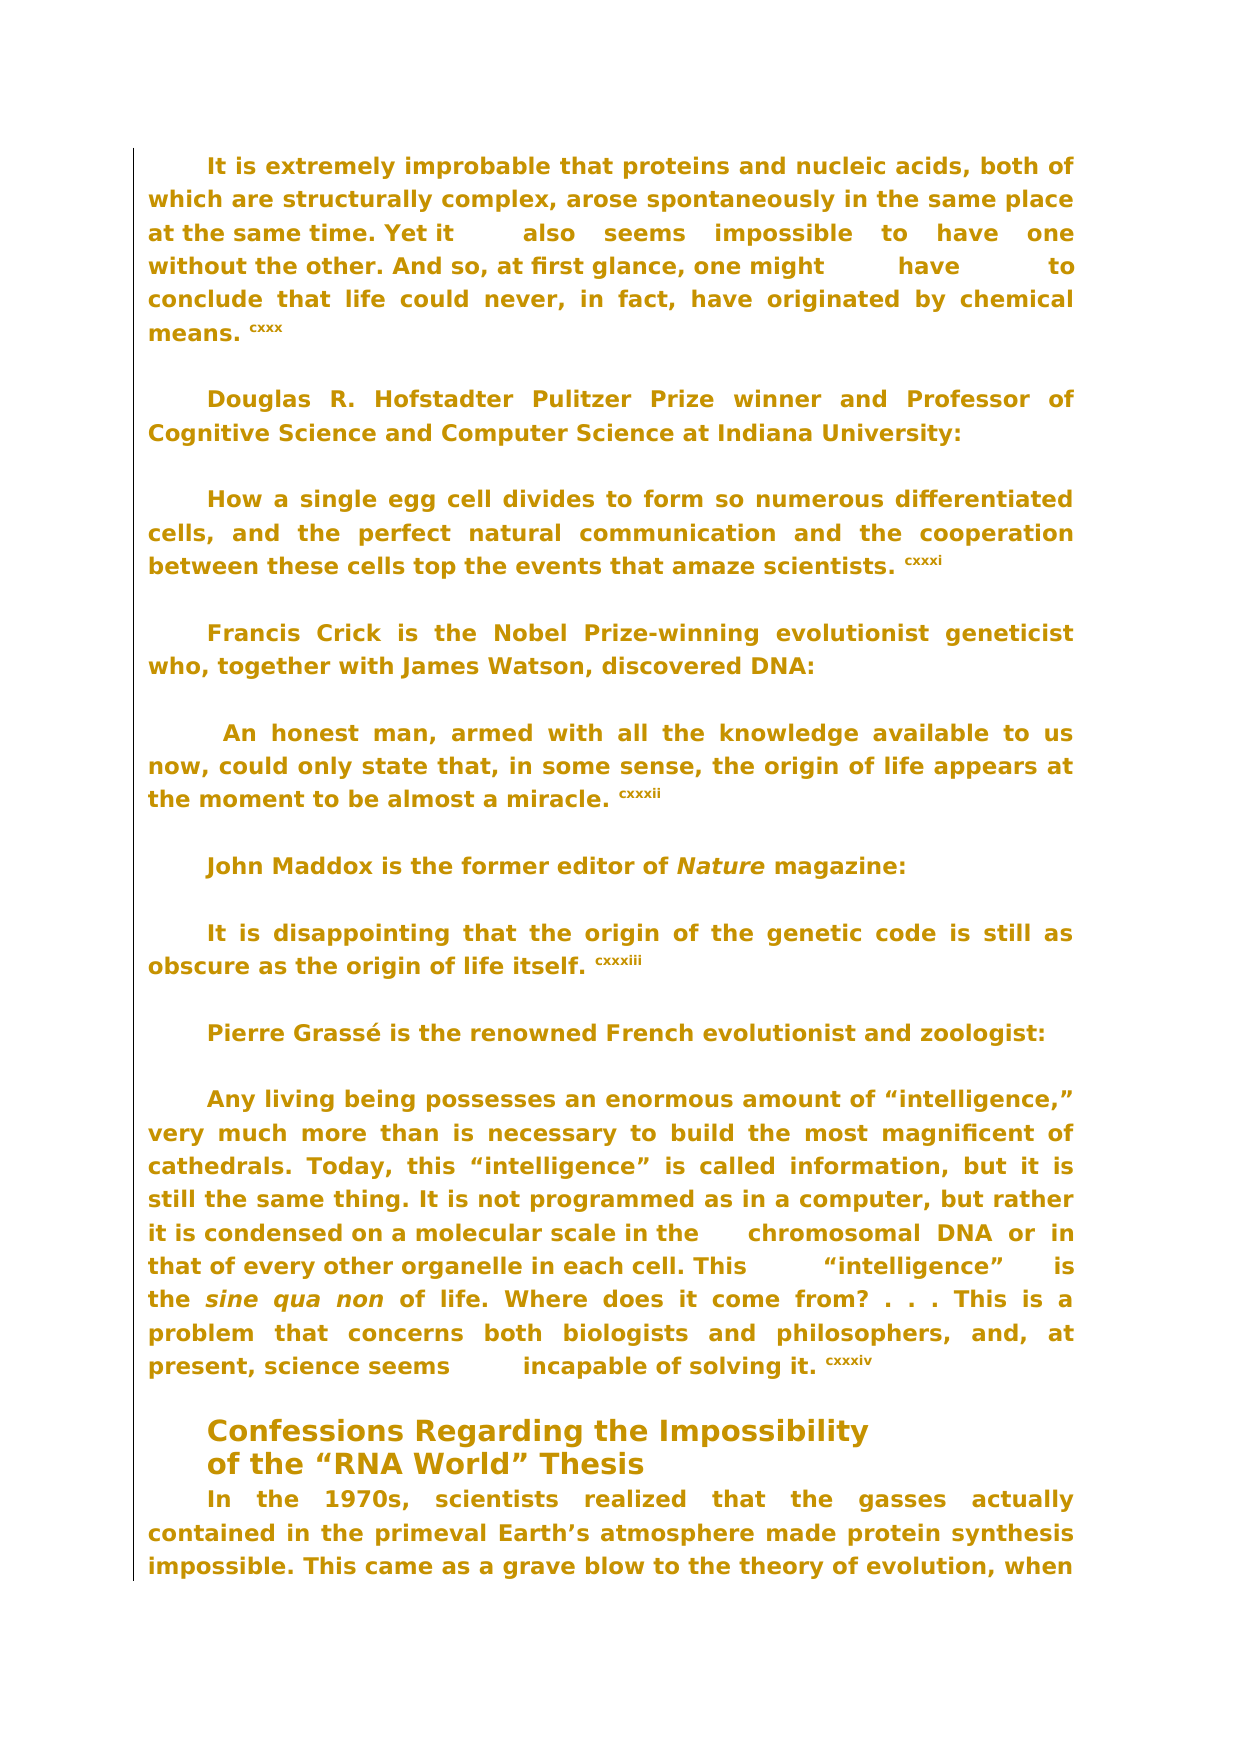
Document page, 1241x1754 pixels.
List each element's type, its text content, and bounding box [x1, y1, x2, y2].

text In the 1970s, scientists realized that the gasses actually contained in the primeval Earth’s atmosphere made protein synthesis impossible. This came as a grave blow to the theory of evolution, when [148, 1481, 1075, 1581]
text It is disappointing that the origin of the genetic code is still as obscure as the origin of life itself. [148, 914, 1075, 981]
text How a single egg cell divides to form so numerous differentiated cells, and the perfect natural communication and the cooperation between these cells top the events that amaze scientists. [148, 481, 1075, 581]
text It is extremely improbable that proteins and nucleic acids, both of which are structurally complex, arose spontaneously in the same place at the same time. Yet it also seems impossible to have one without the other. And so, at first glance, one might have to conclude that life could never, in fact, have originated by chemical means. [148, 148, 1075, 348]
text John Maddox is the former editor of Nature magazine: [148, 848, 1075, 881]
text Francis Crick is the Nobel Prize-winning evolutionist geneticist who, together with James Watson, discovered DNA: [148, 614, 1075, 681]
text of the “RNA World” Thesis [148, 1448, 1075, 1481]
text Douglas R. Hofstadter Pulitzer Prize winner and Professor of Cognitive Science and Computer Science at Indiana University: [148, 381, 1075, 448]
text Confessions Regarding the Impossibility [148, 1414, 1075, 1448]
text Pierre Grassé is the renowned French evolutionist and zoologist: [148, 1014, 1075, 1048]
text An honest man, armed with all the knowledge available to us now, could only state that, in some sense, the origin of life appears at the moment to be almost a miracle. [148, 714, 1075, 814]
text Any living being possesses an enormous amount of “intelligence,” very much more than is necessary to build the most magnificent of cathedrals. Today, this “intelligence” is called information, but it is still the same thing. It is not programmed as in a computer, but rather it is condensed on a molecular scale in the chromosomal DNA or in that of every other organelle in each cell. This “intelligence” is the sine qua non of life. Where does it come from? . . . This is a problem that concerns both biologists and philosophers, and, at present, science seems incapable of solving it. [148, 1081, 1075, 1381]
